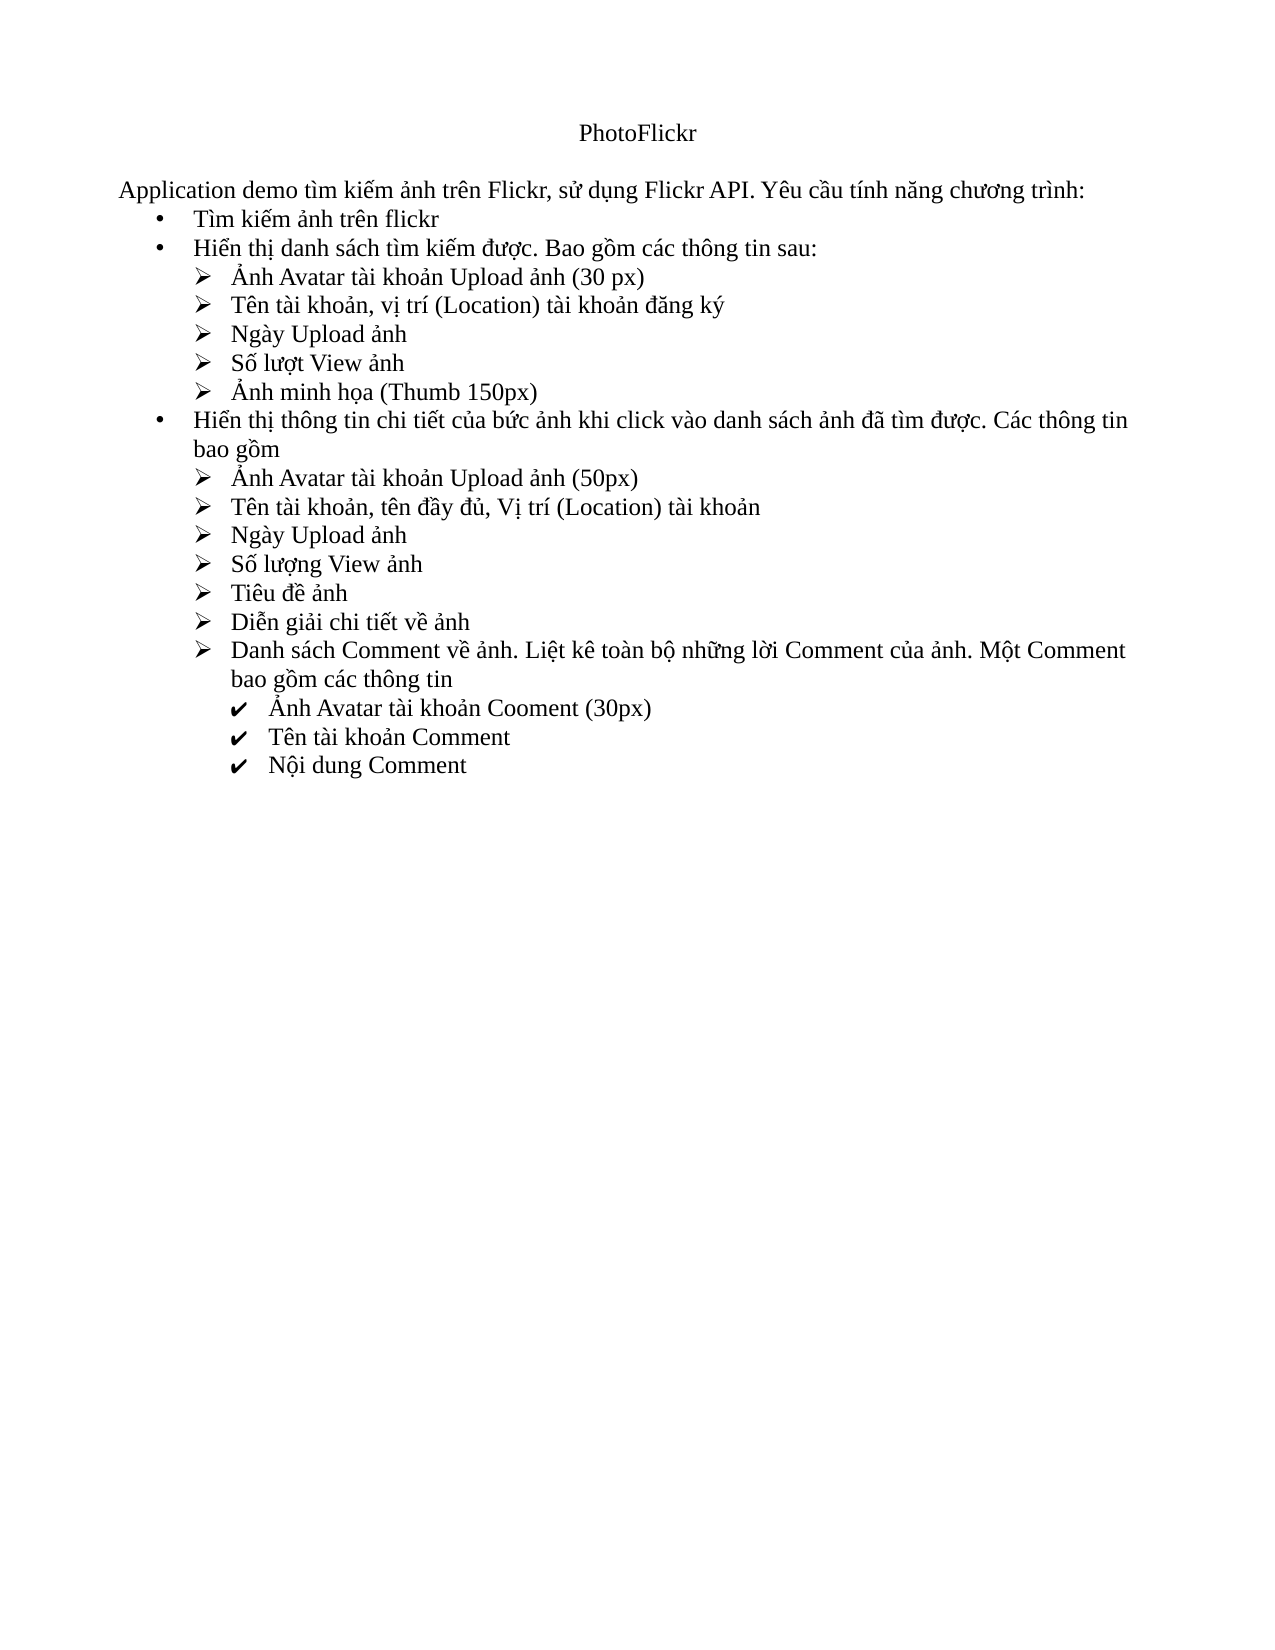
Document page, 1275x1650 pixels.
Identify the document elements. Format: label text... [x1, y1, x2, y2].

list Tên tài khoản, vị trí (Location) tài khoản đăng ký [193, 291, 1157, 319]
list Ảnh Avatar tài khoản Upload ảnh (50px) [193, 463, 1157, 492]
list Ảnh Avatar tài khoản Upload ảnh (30 px) [193, 262, 1157, 291]
list Danh sách Comment về ảnh. Liệt kê toàn bộ những lời Comment của ảnh. Một Comment bao gồm các thông tin [193, 636, 1157, 693]
list Tìm kiếm ảnh trên flickr [156, 204, 1157, 233]
list Hiển thị danh sách tìm kiếm được. Bao gồm các thông tin sau: [156, 233, 1157, 262]
list Tên tài khoản, tên đầy đủ, Vị trí (Location) tài khoản [193, 492, 1157, 521]
text Application demo tìm kiếm ảnh trên Flickr, sử dụng Flickr API. Yêu cầu tính năng chương trình: [118, 176, 1157, 204]
list Diễn giải chi tiết về ảnh [193, 607, 1157, 636]
list Tên tài khoản Comment [231, 722, 1157, 751]
list Số lượt View ảnh [193, 348, 1157, 377]
list Nội dung Comment [231, 751, 1157, 779]
list Hiển thị thông tin chi tiết của bức ảnh khi click vào danh sách ảnh đã tìm được. Các thông tin bao gồm [156, 406, 1157, 463]
text PhotoFlickr [118, 118, 1157, 147]
list Ảnh minh họa (Thumb 150px) [193, 377, 1157, 406]
list Ngày Upload ảnh [193, 319, 1157, 348]
list Tiêu đề ảnh [193, 578, 1157, 607]
list Ngày Upload ảnh [193, 521, 1157, 549]
list Số lượng View ảnh [193, 549, 1157, 578]
list Ảnh Avatar tài khoản Cooment (30px) [231, 693, 1157, 722]
